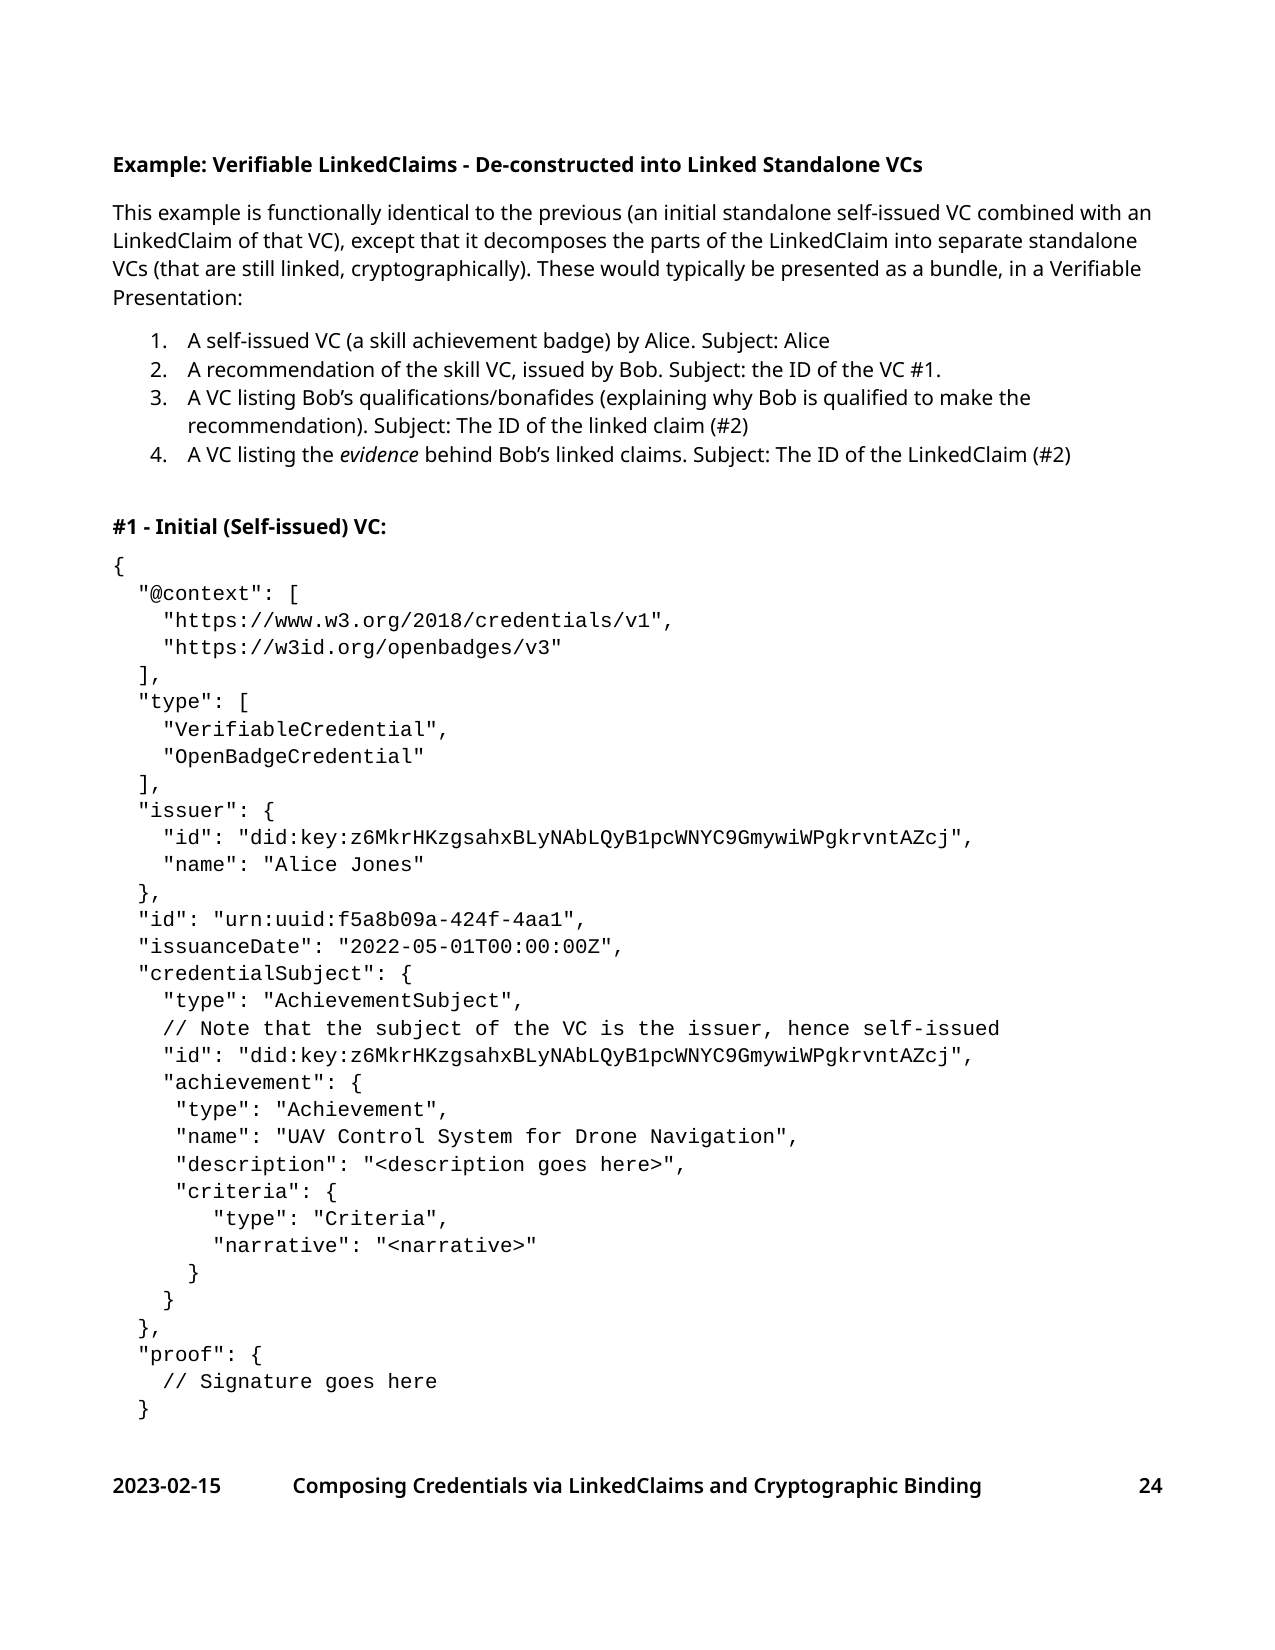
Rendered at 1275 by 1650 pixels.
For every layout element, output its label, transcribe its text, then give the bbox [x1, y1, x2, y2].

text // Signature goes here [112, 1371, 1162, 1395]
text "type": [ [112, 691, 1162, 715]
list A self-issued VC (a skill achievement badge) by Alice. Subject: Alice [150, 326, 1162, 355]
text "credentialSubject": { [112, 963, 1162, 987]
text }, [112, 882, 1162, 905]
text "@context": [ [112, 583, 1162, 606]
text "achievement": { [112, 1072, 1162, 1096]
text }, [112, 1317, 1162, 1340]
text "https://www.w3.org/2018/credentials/v1", [112, 610, 1162, 633]
text "type": "AchievementSubject", [112, 990, 1162, 1014]
text } [112, 1398, 1162, 1422]
text "OpenBadgeCredential" [112, 746, 1162, 769]
text "id": "did:key:z6MkrHKzgsahxBLyNAbLQyB1pcWNYC9GmywiWPgkrvntAZcj", [112, 827, 1162, 851]
text "type": "Achievement", [112, 1099, 1162, 1123]
text "narrative": "<narrative>" [112, 1235, 1162, 1259]
text "id": "did:key:z6MkrHKzgsahxBLyNAbLQyB1pcWNYC9GmywiWPgkrvntAZcj", [112, 1045, 1162, 1068]
text "criteria": { [112, 1181, 1162, 1204]
text } [112, 1289, 1162, 1313]
text "type": "Criteria", [112, 1208, 1162, 1232]
text ], [112, 773, 1162, 797]
text "issuer": { [112, 800, 1162, 824]
text "name": "Alice Jones" [112, 854, 1162, 878]
text #1 - Initial (Self-issued) VC: [112, 512, 1162, 540]
text "id": "urn:uuid:f5a8b09a-424f-4aa1", [112, 909, 1162, 932]
text { [112, 555, 1162, 579]
text } [112, 1262, 1162, 1286]
list A recommendation of the skill VC, issued by Bob. Subject: the ID of the VC #1. [150, 355, 1162, 383]
text ], [112, 664, 1162, 688]
text "proof": { [112, 1344, 1162, 1367]
text "VerifiableCredential", [112, 718, 1162, 742]
text // Note that the subject of the VC is the issuer, hence self-issued [112, 1018, 1162, 1041]
text "name": "UAV Control System for Drone Navigation", [112, 1126, 1162, 1150]
text "description": "<description goes here>", [112, 1153, 1162, 1177]
list A VC listing Bob’s qualifications/bonafides (explaining why Bob is qualified to make the recommendation). Subject: The ID of the linked claim (#2) [150, 383, 1162, 440]
list A VC listing the evidence behind Bob’s linked claims. Subject: The ID of the LinkedClaim (#2) [150, 440, 1162, 468]
text This example is functionally identical to the previous (an initial standalone self-issued VC combined with an LinkedClaim of that VC), except that it decomposes the parts of the LinkedClaim into separate standalone VCs (that are still linked, cryptographically). These would typically be presented as a bundle, in a Verifiable Presentation: [112, 198, 1162, 311]
text "issuanceDate": "2022-05-01T00:00:00Z", [112, 936, 1162, 960]
text "https://w3id.org/openbadges/v3" [112, 637, 1162, 661]
subtitle Example: Verifiable LinkedClaims - De-constructed into Linked Standalone VCs [112, 150, 1162, 178]
